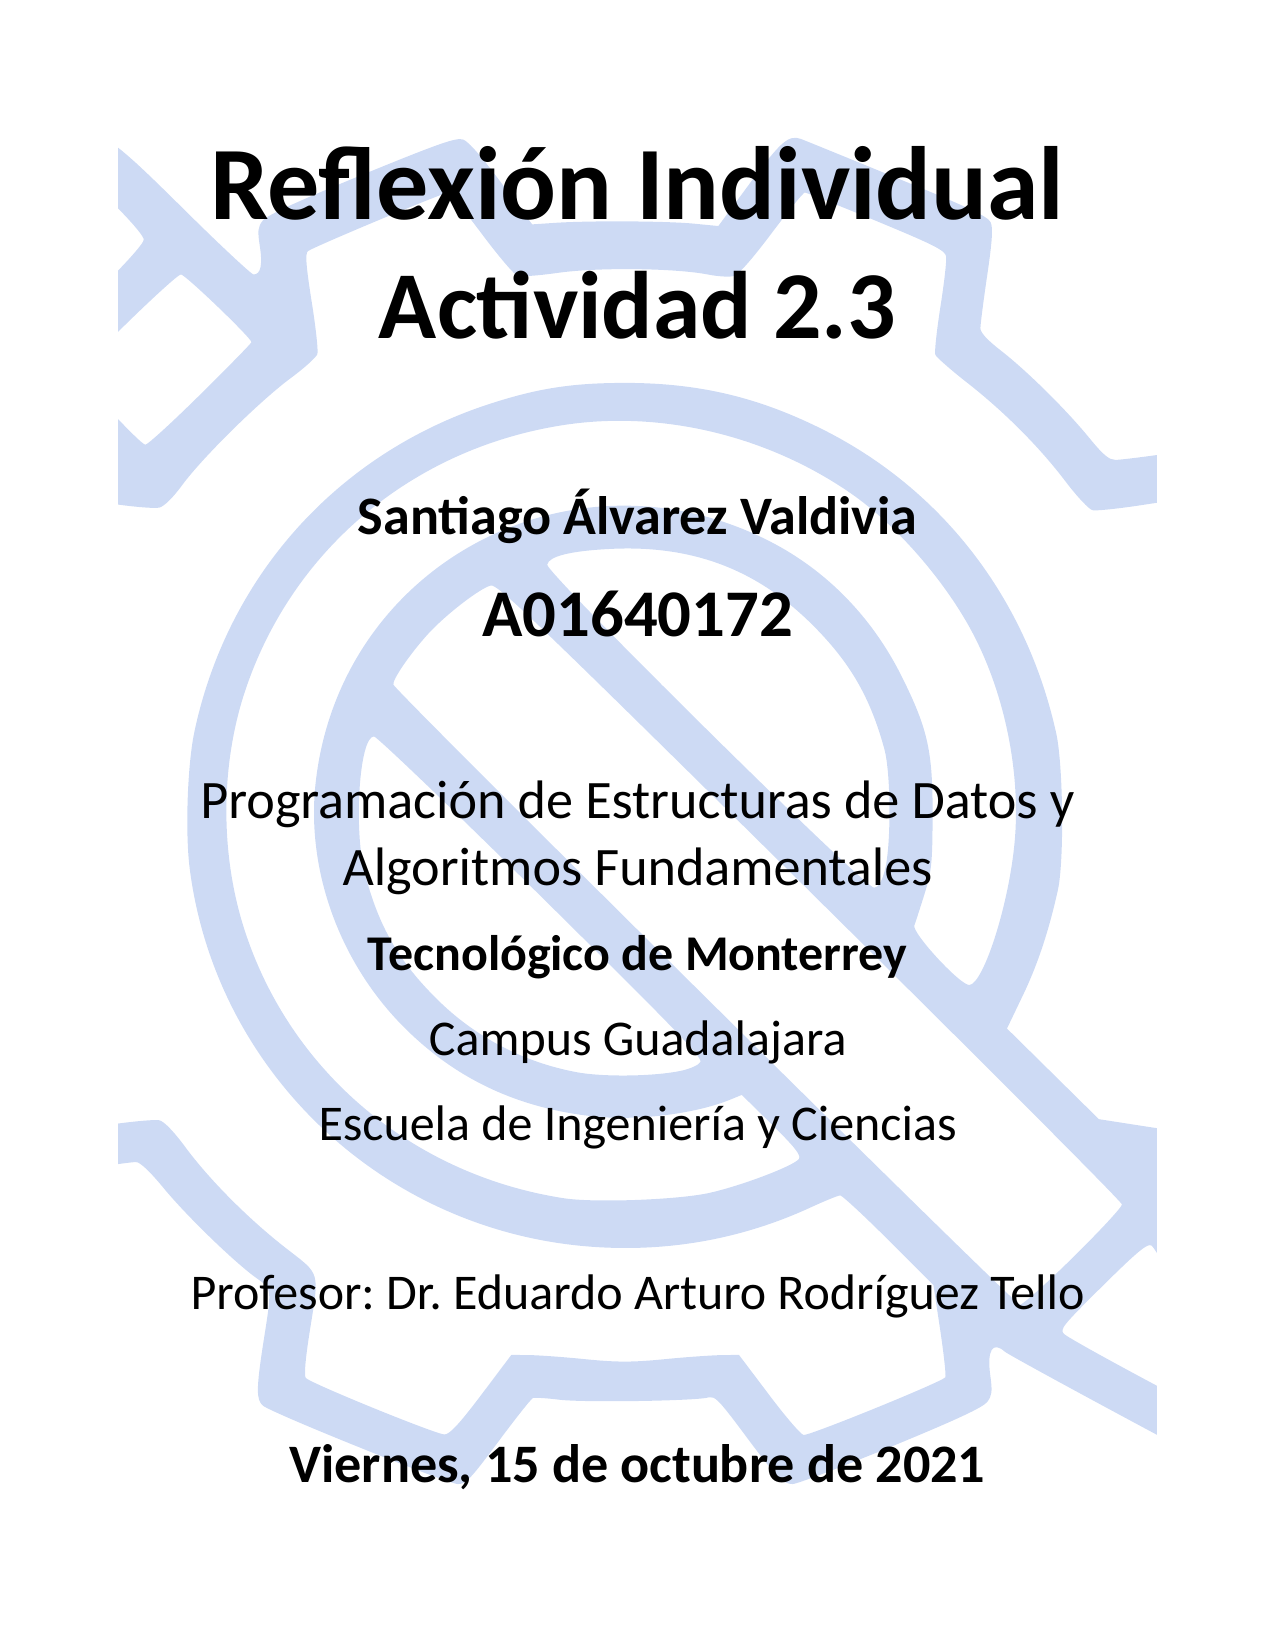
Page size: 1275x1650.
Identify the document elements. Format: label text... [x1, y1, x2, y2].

text Profesor: Dr. Eduardo Arturo Rodríguez Tello [118, 1261, 1157, 1322]
text Tecnológico de Monterrey [118, 922, 1157, 983]
text Reflexión Individual Actividad 2.3 [118, 118, 1157, 362]
text Escuela de Ingeniería y Ciencias [118, 1091, 1157, 1152]
text Programación de Estructuras de Datos y Algoritmos Fundamentales [118, 766, 1157, 898]
text Campus Guadalajara [118, 1007, 1157, 1068]
text A01640172 [118, 571, 1157, 653]
text Santiago Álvarez Valdivia [118, 482, 1157, 548]
text Viernes, 15 de octubre de 2021 [118, 1430, 1157, 1496]
